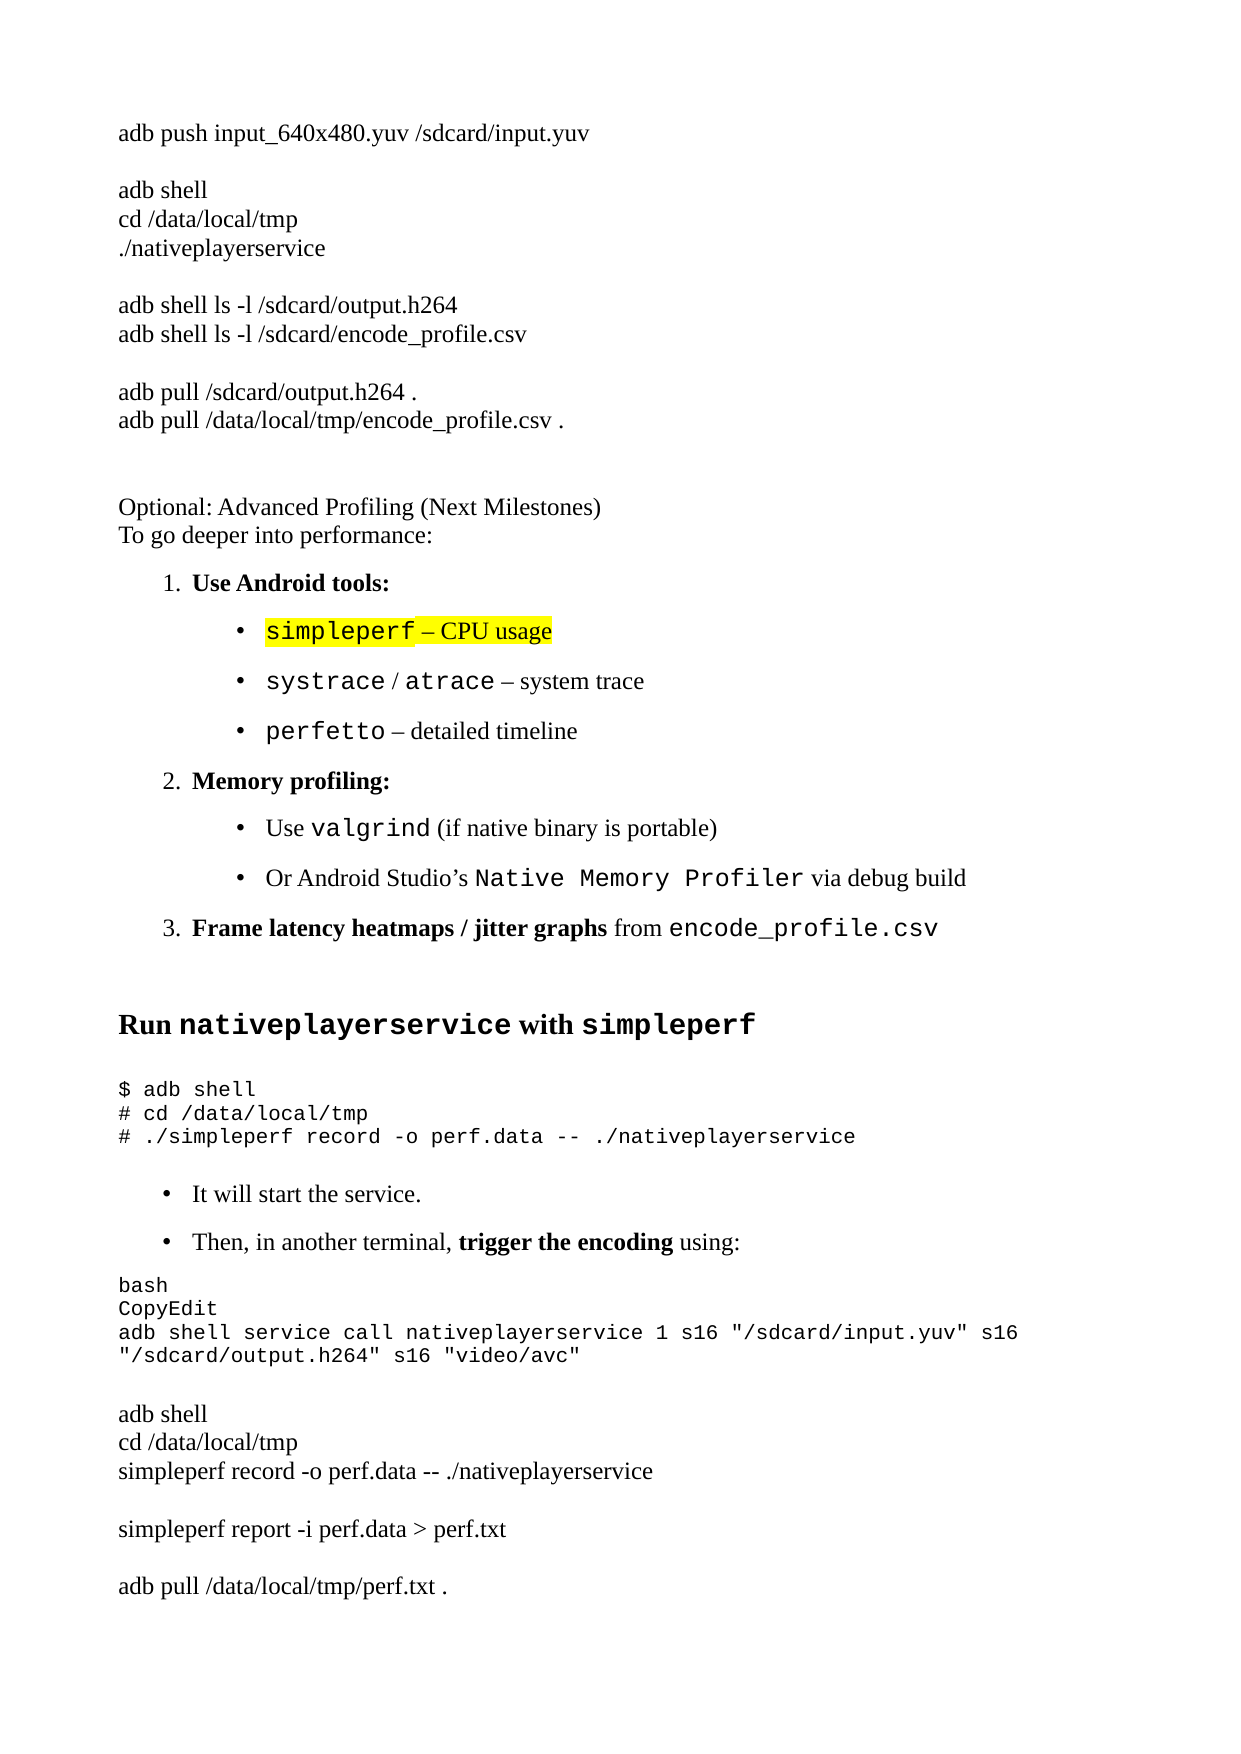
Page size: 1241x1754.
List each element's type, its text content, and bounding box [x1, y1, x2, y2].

text CopyEdit [118, 1298, 1122, 1322]
text cd /data/local/tmp [118, 204, 1122, 233]
subtitle Run nativeplayerservice with simpleperf [118, 1007, 1122, 1043]
list Use valgrind (if native binary is portable) [236, 813, 1122, 844]
list Frame latency heatmaps / jitter graphs from encode_profile.csv [162, 913, 1122, 944]
text adb shell [118, 176, 1122, 204]
text adb shell ls -l /sdcard/encode_profile.csv adb pull /sdcard/output.h264 . [118, 319, 1122, 406]
text bash [118, 1274, 1122, 1298]
list Then, in another terminal, trigger the encoding using: [162, 1227, 1122, 1256]
text adb push input_640x480.yuv /sdcard/input.yuv [118, 118, 1122, 147]
text adb shell service call nativeplayerservice 1 s16 "/sdcard/input.yuv" s16 "/sdcard/output.h264" s16 "video/avc" [118, 1322, 1122, 1369]
text simpleperf record -o perf.data -- ./nativeplayerservice simpleperf report -i perf.data > perf.txt adb pull /data/local/tmp/perf.txt . [118, 1456, 1122, 1629]
text # ./simpleperf record -o perf.data -- ./nativeplayerservice [118, 1126, 1122, 1150]
text adb pull /data/local/tmp/encode_profile.csv . Optional: Advanced Profiling (Next Milestones) [118, 406, 1122, 521]
list perfetto – detailed timeline [236, 716, 1122, 747]
list Use Android tools: [162, 568, 1122, 597]
text $ adb shell [118, 1079, 1122, 1103]
list Or Android Studio’s Native Memory Profiler via debug build [236, 863, 1122, 894]
list simpleperf – CPU usage [236, 616, 1122, 647]
text adb shell [118, 1399, 1122, 1427]
list Memory profiling: [162, 766, 1122, 794]
text # cd /data/local/tmp [118, 1103, 1122, 1126]
text ./nativeplayerservice [118, 233, 1122, 262]
text cd /data/local/tmp [118, 1427, 1122, 1456]
text To go deeper into performance: [118, 521, 1122, 549]
list It will start the service. [162, 1179, 1122, 1208]
text adb shell ls -l /sdcard/output.h264 [118, 291, 1122, 319]
list systrace / atrace – system trace [236, 666, 1122, 697]
